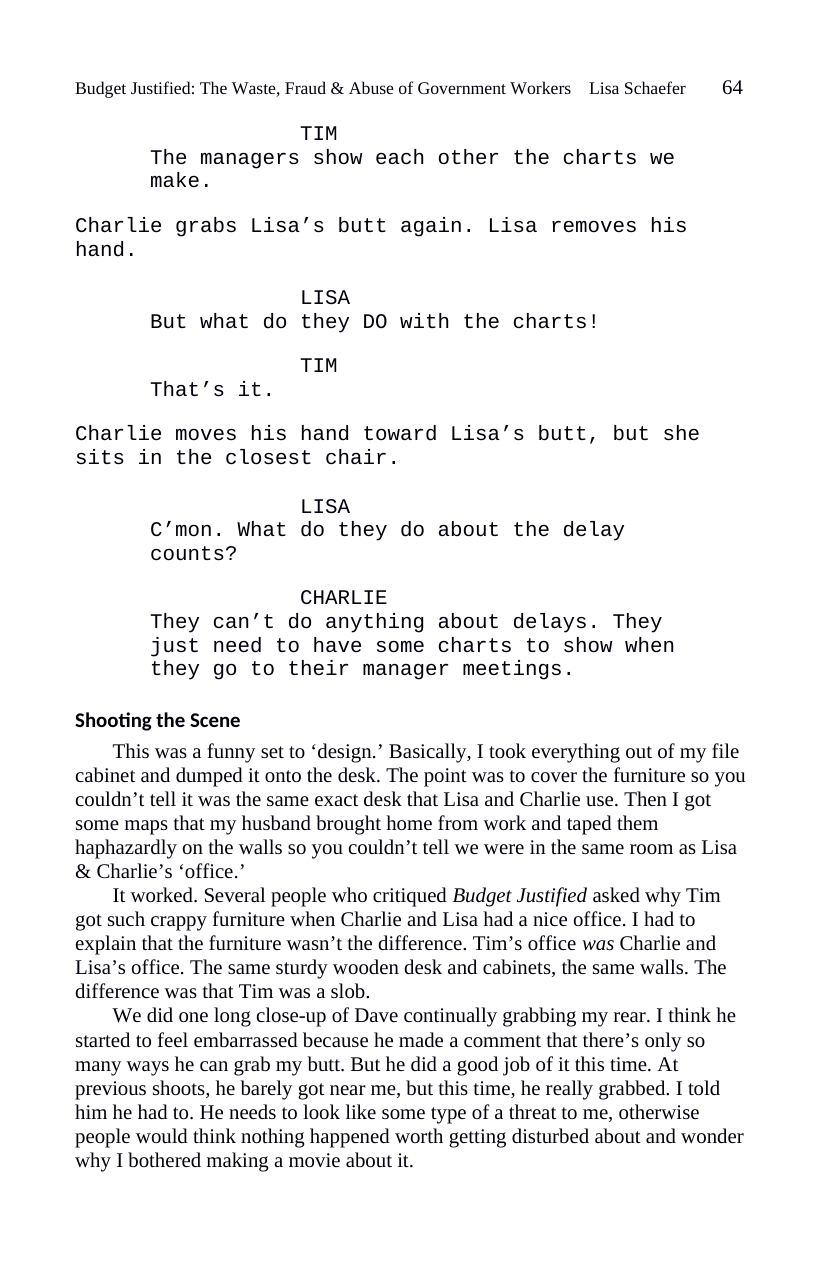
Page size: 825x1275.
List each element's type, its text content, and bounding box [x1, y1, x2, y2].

text It worked. Several people who critiqued Budget Justified asked why Tim got such crappy furniture when Charlie and Lisa had a nice office. I had to explain that the furniture wasn’t the difference. Tim’s office was Charlie and Lisa’s office. The same sturdy wooden desk and cabinets, the same walls. The difference was that Tim was a slob. [75, 883, 750, 1003]
text LISA [75, 287, 750, 311]
text That’s it. [150, 379, 675, 403]
text TIM [75, 123, 750, 147]
text We did one long close-up of Dave continually grabbing my rear. I think he started to feel embarrassed because he made a comment that there’s only so many ways he can grab my butt. But he did a good job of it this time. At previous shoots, he barely got near me, but this time, he really grabbed. I told him he had to. He needs to look like some type of a threat to me, otherwise people would think nothing happened worth getting disturbed about and wonder why I bothered making a movie about it. [75, 1003, 750, 1172]
subtitle Shooting the Scene [75, 707, 750, 732]
text The managers show each other the charts we make. [150, 147, 675, 194]
text C’mon. What do they do about the delay counts? [150, 519, 675, 567]
text CHARLIE [75, 587, 750, 611]
text But what do they DO with the charts! [150, 311, 675, 334]
text They can’t do anything about delays. They just need to have some charts to show when they go to their manager meetings. [150, 611, 675, 682]
text Charlie grabs Lisa’s butt again. Lisa removes his hand. [75, 215, 750, 262]
text This was a funny set to ‘design.’ Basically, I took everything out of my file cabinet and dumped it onto the desk. The point was to cover the furniture so you couldn’t tell it was the same exact desk that Lisa and Charlie use. Then I got some maps that my husband brought home from work and taped them haphazardly on the walls so you couldn’t tell we were in the same room as Lisa & Charlie’s ‘office.’ [75, 739, 750, 883]
text Charlie moves his hand toward Lisa’s butt, but she sits in the closest chair. [75, 423, 750, 471]
text LISA [75, 496, 750, 519]
text TIM [75, 355, 750, 379]
